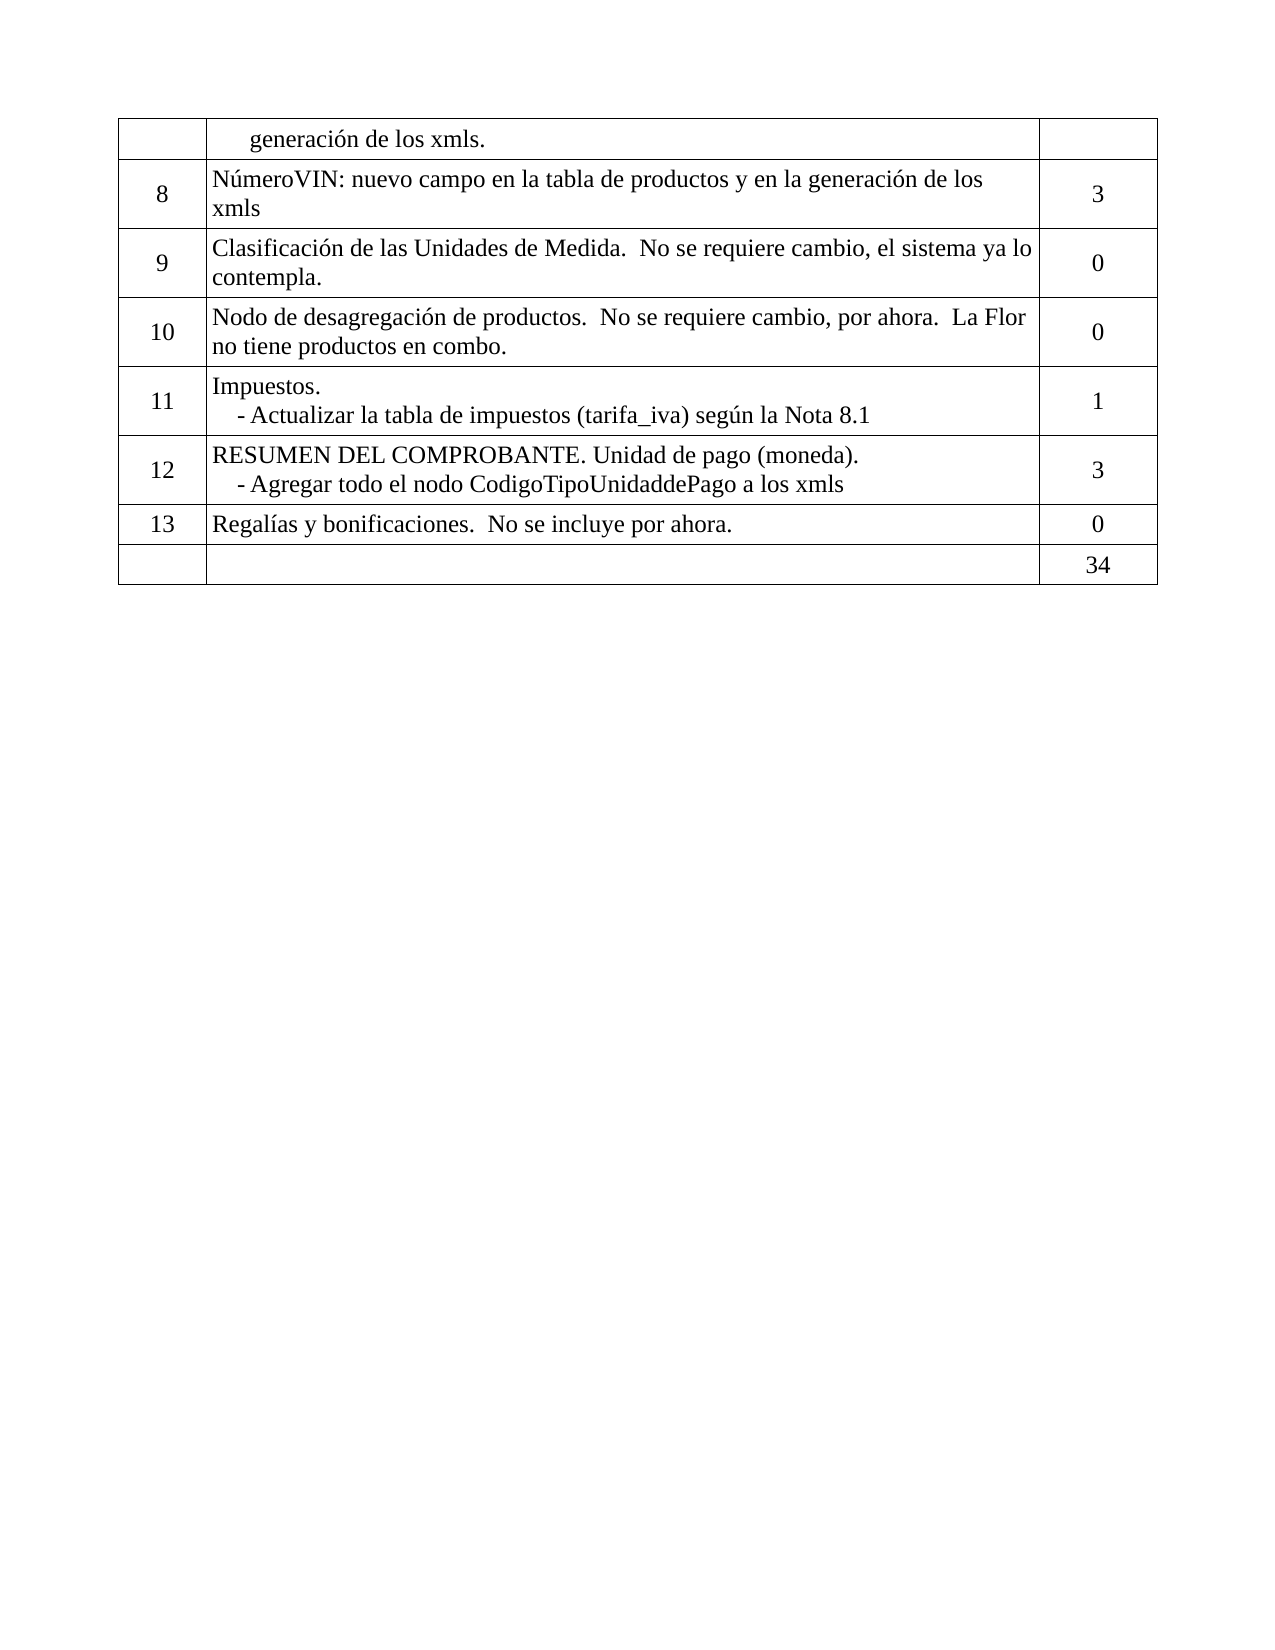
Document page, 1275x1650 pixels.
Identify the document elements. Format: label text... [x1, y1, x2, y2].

table_cell 0 [1040, 298, 1157, 366]
table_cell [1040, 119, 1157, 158]
table_cell Regalías y bonificaciones. No se incluye por ahora. [207, 505, 1039, 544]
table_cell NúmeroVIN: nuevo campo en la tabla de productos y en la generación de los xmls [207, 160, 1039, 227]
table_cell [207, 545, 1039, 584]
table_cell RESUMEN DEL COMPROBANTE. Unidad de pago (moneda). - Agregar todo el nodo CodigoTipoUnidaddePago a los xmls [207, 436, 1039, 504]
table_cell 8 [119, 160, 206, 227]
table_cell 34 [1040, 545, 1157, 584]
table_cell 0 [1040, 505, 1157, 544]
table_cell 0 [1040, 229, 1157, 297]
table_cell 9 [119, 229, 206, 297]
table_cell 3 [1040, 160, 1157, 227]
table_cell Impuestos. - Actualizar la tabla de impuestos (tarifa_iva) según la Nota 8.1 [207, 367, 1039, 435]
table_cell 11 [119, 367, 206, 435]
table_cell generación de los xmls. [207, 119, 1039, 158]
table_cell Nodo de desagregación de productos. No se requiere cambio, por ahora. La Flor no tiene productos en combo. [207, 298, 1039, 366]
table_cell 12 [119, 436, 206, 504]
table_cell [119, 545, 206, 584]
table_cell Clasificación de las Unidades de Medida. No se requiere cambio, el sistema ya lo contempla. [207, 229, 1039, 297]
table_cell 13 [119, 505, 206, 544]
table_cell 10 [119, 298, 206, 366]
table_cell 3 [1040, 436, 1157, 504]
table_cell 1 [1040, 367, 1157, 435]
table_cell [119, 119, 206, 158]
